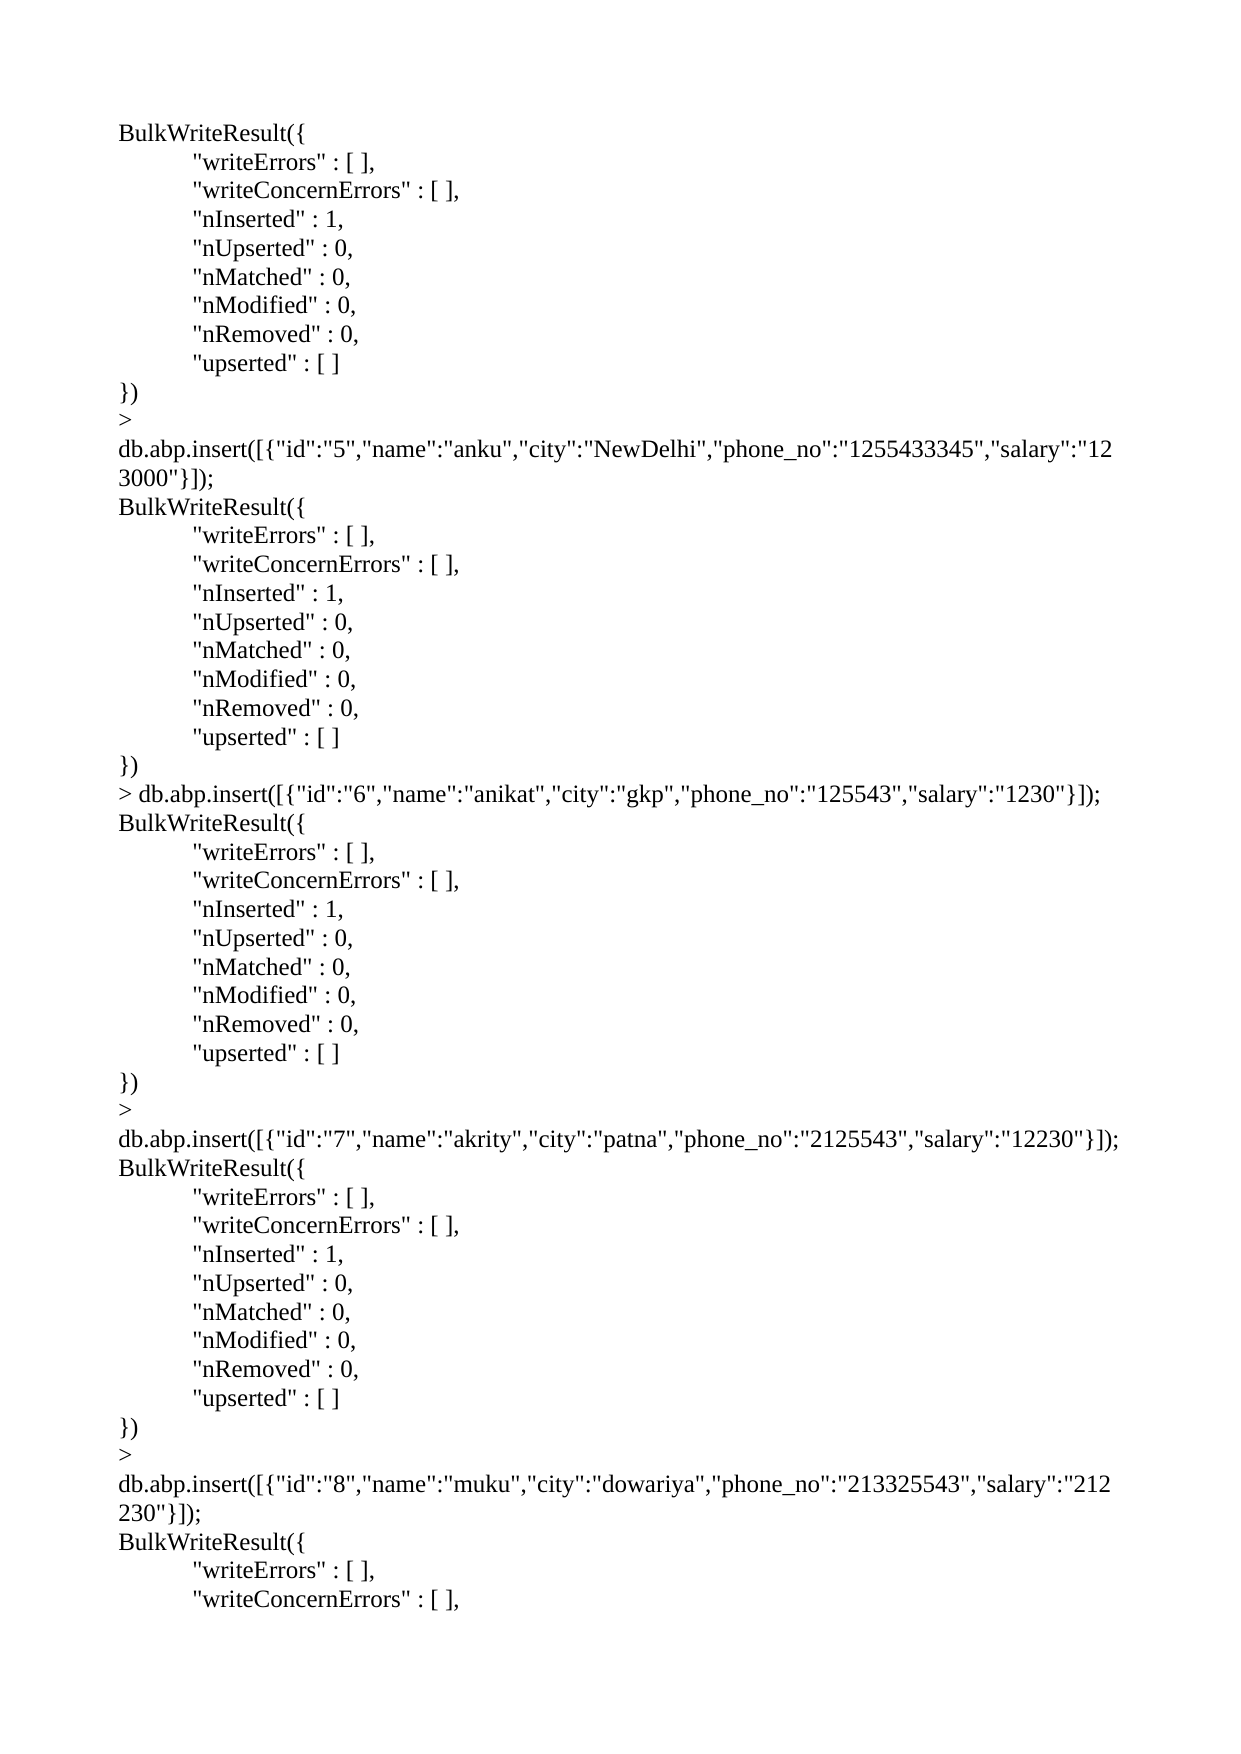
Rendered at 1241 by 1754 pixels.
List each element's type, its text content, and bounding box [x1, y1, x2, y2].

text > db.abp.insert([{"id":"8","name":"muku","city":"dowariya","phone_no":"213325543","salary":"212230"}]); [118, 1441, 1122, 1527]
text BulkWriteResult({ [118, 1527, 1122, 1556]
text "nInserted" : 1, [118, 894, 1122, 923]
text "upserted" : [ ] [118, 722, 1122, 751]
text "writeErrors" : [ ], [118, 837, 1122, 866]
text "nUpserted" : 0, [118, 1268, 1122, 1297]
text BulkWriteResult({ [118, 1153, 1122, 1182]
text "nModified" : 0, [118, 981, 1122, 1009]
text "nUpserted" : 0, [118, 233, 1122, 262]
text "nModified" : 0, [118, 291, 1122, 319]
text }) [118, 377, 1122, 406]
text "nUpserted" : 0, [118, 923, 1122, 952]
text "writeErrors" : [ ], [118, 521, 1122, 549]
text "nMatched" : 0, [118, 636, 1122, 664]
text BulkWriteResult({ [118, 118, 1122, 147]
text "writeConcernErrors" : [ ], [118, 1211, 1122, 1239]
text "nInserted" : 1, [118, 1239, 1122, 1268]
text "upserted" : [ ] [118, 348, 1122, 377]
text "nRemoved" : 0, [118, 319, 1122, 348]
text "nRemoved" : 0, [118, 1354, 1122, 1383]
text "nInserted" : 1, [118, 204, 1122, 233]
text "writeErrors" : [ ], [118, 1556, 1122, 1584]
text "writeErrors" : [ ], [118, 1182, 1122, 1211]
text }) [118, 1412, 1122, 1441]
text "upserted" : [ ] [118, 1038, 1122, 1067]
text > db.abp.insert([{"id":"7","name":"akrity","city":"patna","phone_no":"2125543","salary":"12230"}]); [118, 1096, 1122, 1153]
text "nRemoved" : 0, [118, 693, 1122, 722]
text BulkWriteResult({ [118, 492, 1122, 521]
text }) [118, 1067, 1122, 1096]
text "writeErrors" : [ ], [118, 147, 1122, 176]
text "writeConcernErrors" : [ ], [118, 1584, 1122, 1613]
text "nInserted" : 1, [118, 578, 1122, 607]
text "nModified" : 0, [118, 1326, 1122, 1354]
text }) [118, 751, 1122, 779]
text > db.abp.insert([{"id":"5","name":"anku","city":"NewDelhi","phone_no":"1255433345","salary":"123000"}]); [118, 406, 1122, 492]
text "nUpserted" : 0, [118, 607, 1122, 636]
text "writeConcernErrors" : [ ], [118, 176, 1122, 204]
text "nRemoved" : 0, [118, 1009, 1122, 1038]
text "writeConcernErrors" : [ ], [118, 549, 1122, 578]
text "nModified" : 0, [118, 664, 1122, 693]
text > db.abp.insert([{"id":"6","name":"anikat","city":"gkp","phone_no":"125543","salary":"1230"}]); [118, 779, 1122, 808]
text "upserted" : [ ] [118, 1383, 1122, 1412]
text BulkWriteResult({ [118, 808, 1122, 837]
text "nMatched" : 0, [118, 1297, 1122, 1326]
text "writeConcernErrors" : [ ], [118, 866, 1122, 894]
text "nMatched" : 0, [118, 262, 1122, 291]
text "nMatched" : 0, [118, 952, 1122, 981]
